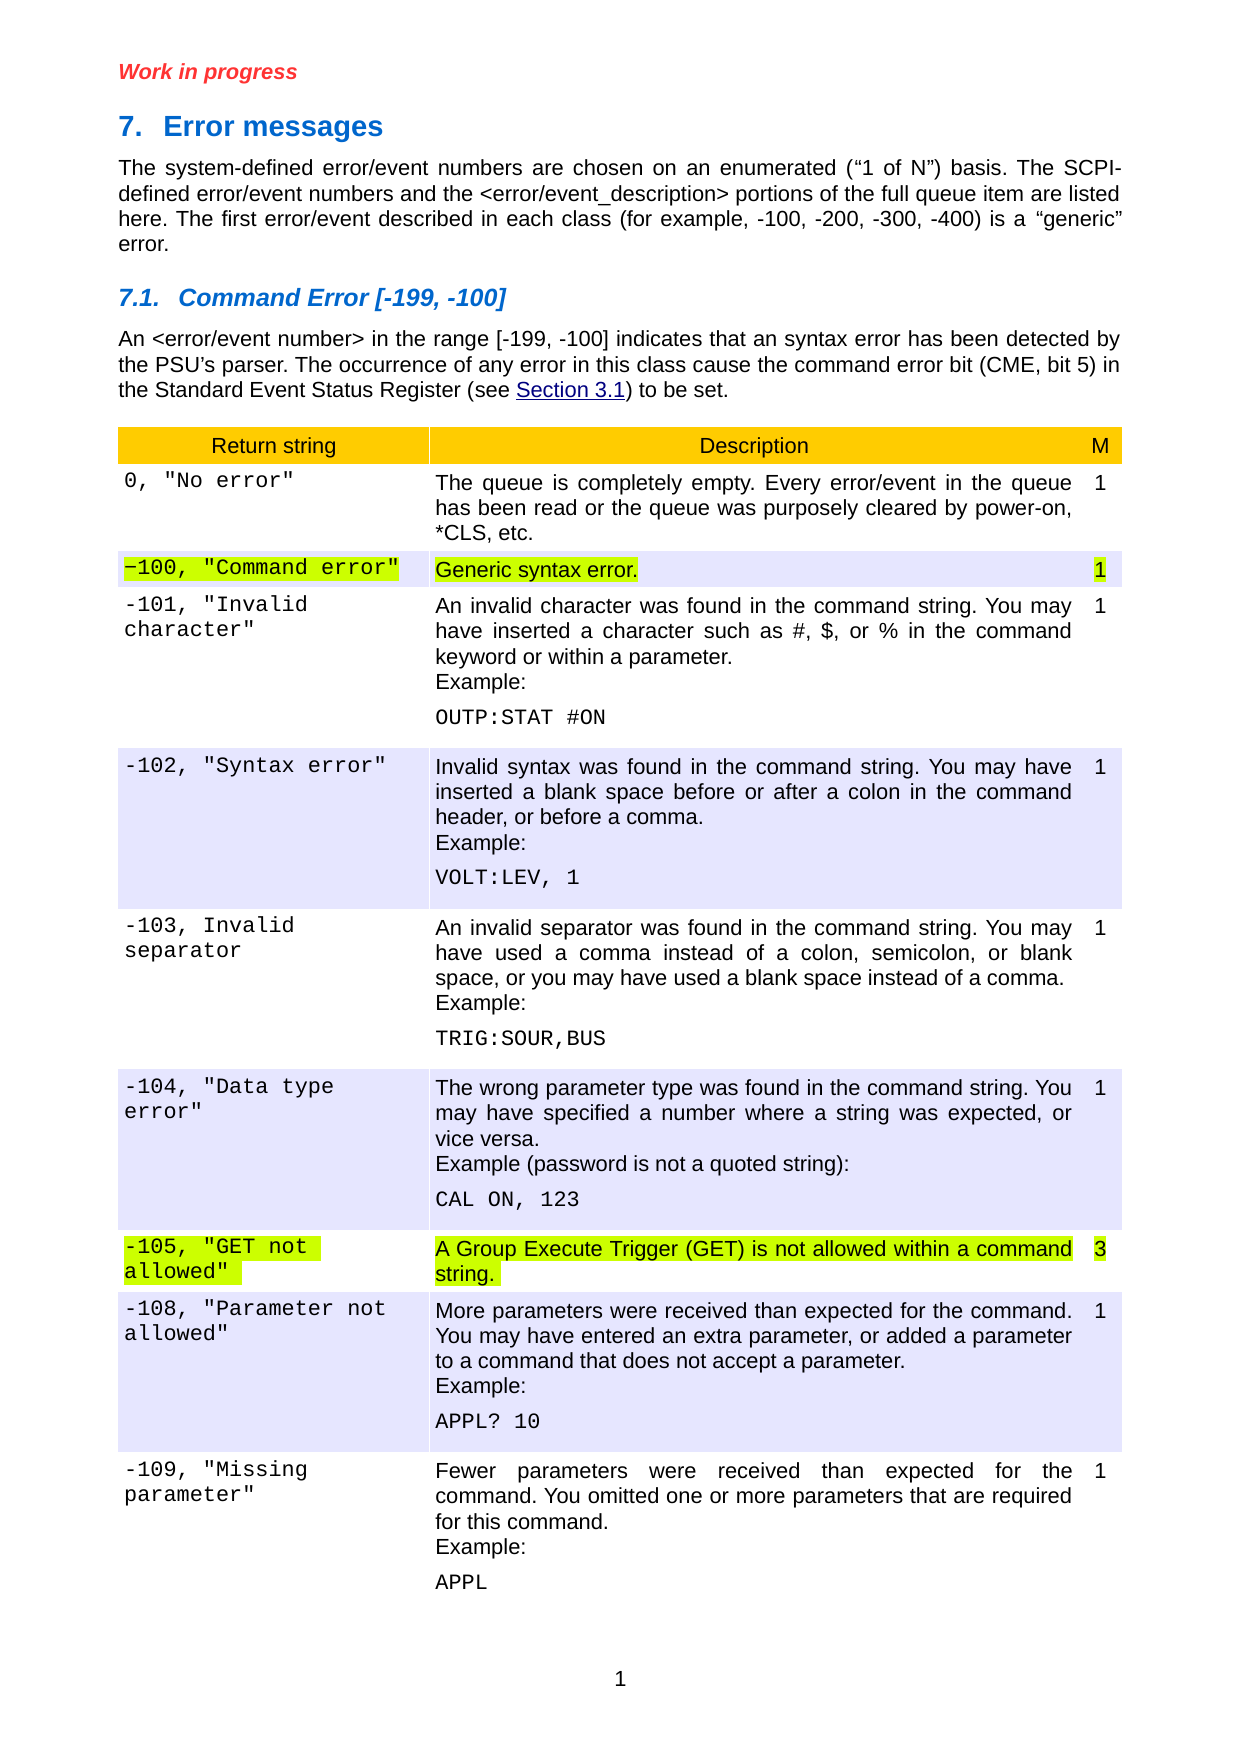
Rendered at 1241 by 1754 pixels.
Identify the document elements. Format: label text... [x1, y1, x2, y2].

table_cell More parameters were received than expected for the command. You may have entered an extra parameter, or added a parameter to a command that does not accept a parameter. Example: APPL? 10 [430, 1292, 1079, 1452]
table_cell A Group Execute Trigger (GET) is not allowed within a command string. [430, 1230, 1079, 1292]
table_cell -108, "Parameter not allowed" [118, 1292, 429, 1452]
table_cell -101, "Invalid character" [118, 588, 429, 748]
table_cell -102, "Syntax error" [118, 748, 429, 909]
table_cell 1 [1079, 464, 1122, 551]
table_cell 1 [1079, 1453, 1122, 1613]
table_cell 1 [1079, 748, 1122, 909]
subtitle Error messages [118, 109, 1122, 143]
text The system-defined error/event numbers are chosen on an enumerated (“1 of N”) basis. The SCPI-defined error/event numbers and the <error/event_description> portions of the full queue item are listed here. The first error/event described in each class (for example, -100, -200, -300, -400) is a “generic” error. [118, 155, 1122, 256]
table_cell -109, "Missing parameter" [118, 1453, 429, 1613]
table_cell 3 [1079, 1230, 1122, 1292]
table_cell -104, "Data type error" [118, 1069, 429, 1230]
table_header Description [430, 427, 1079, 464]
text Work in progress [118, 59, 1122, 84]
table_cell 1 [1079, 588, 1122, 748]
table_cell An invalid character was found in the command string. You may have inserted a character such as #, $, or % in the command keyword or within a parameter. Example: OUTP:STAT #ON [430, 588, 1079, 748]
text An <error/event number> in the range [-199, -100] indicates that an syntax error has been detected by the PSU’s parser. The occurrence of any error in this class cause the command error bit (CME, bit 5) in the Standard Event Status Register (see Section 3.1) to be set. [118, 326, 1122, 402]
table_header Return string [118, 427, 429, 464]
table_cell The queue is completely empty. Every error/event in the queue has been read or the queue was purposely cleared by power-on, *CLS, etc. [430, 464, 1079, 551]
table_cell -103, Invalid separator [118, 909, 429, 1069]
table_cell 1 [1079, 909, 1122, 1069]
table_cell 1 [1079, 1292, 1122, 1452]
table_cell 1 [1079, 551, 1122, 587]
table_cell Generic syntax error. [430, 551, 1079, 587]
table_cell Fewer parameters were received than expected for the command. You omitted one or more parameters that are required for this command. Example: APPL [430, 1453, 1079, 1613]
table_cell An invalid separator was found in the command string. You may have used a comma instead of a colon, semicolon, or blank space, or you may have used a blank space instead of a comma. Example: TRIG:SOUR,BUS [430, 909, 1079, 1069]
table_cell The wrong parameter type was found in the command string. You may have specified a number where a string was expected, or vice versa. Example (password is not a quoted string): CAL ON, 123 [430, 1069, 1079, 1230]
subtitle Command Error [-199, -100] [118, 283, 1122, 311]
table_cell -105, "GET not allowed" [118, 1230, 429, 1292]
table_header M [1079, 427, 1122, 464]
table_cell Invalid syntax was found in the command string. You may have inserted a blank space before or after a colon in the command header, or before a comma. Example: VOLT:LEV, 1 [430, 748, 1079, 909]
table_cell 1 [1079, 1069, 1122, 1230]
table_cell 0, "No error" [118, 464, 429, 551]
table_cell −100, "Command error" [118, 551, 429, 587]
